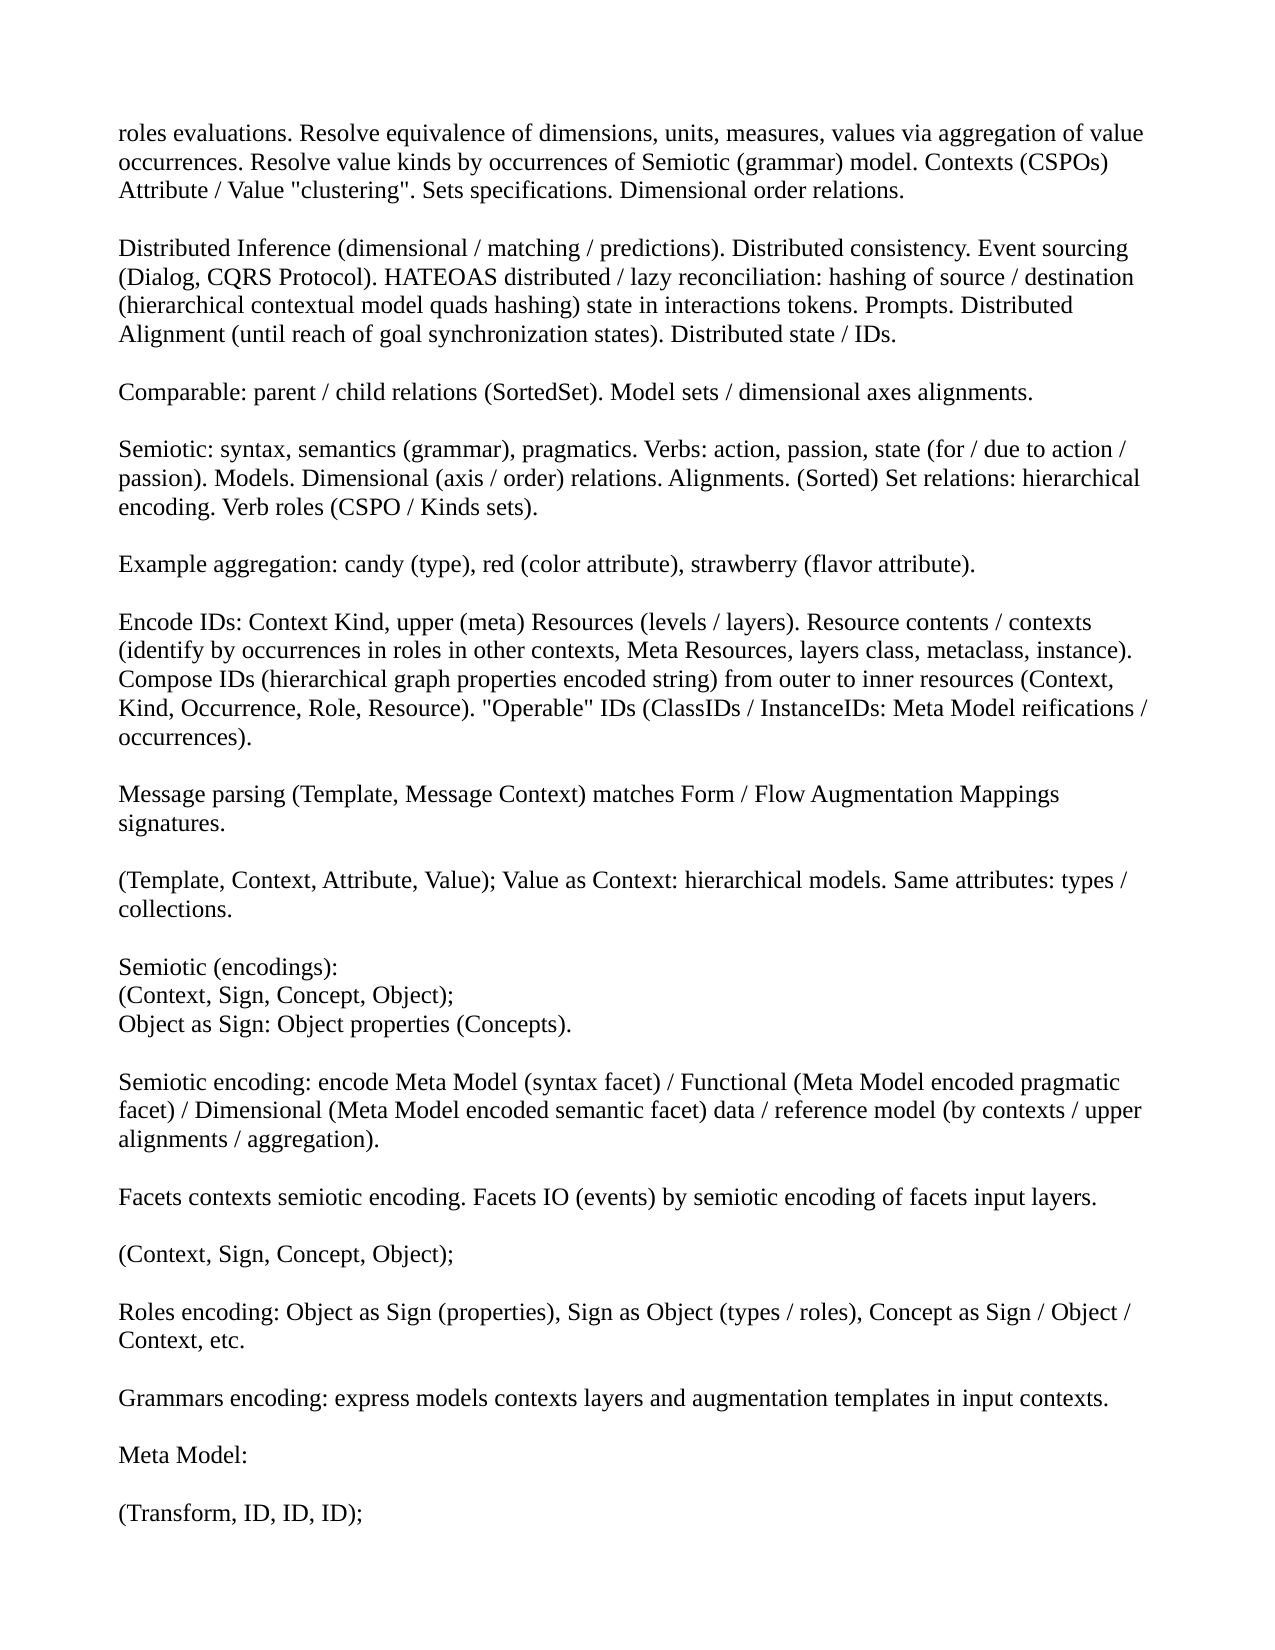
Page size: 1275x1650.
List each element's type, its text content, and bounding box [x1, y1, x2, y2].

text Semiotic encoding: encode Meta Model (syntax facet) / Functional (Meta Model encoded pragmatic facet) / Dimensional (Meta Model encoded semantic facet) data / reference model (by contexts / upper alignments / aggregation). [118, 1067, 1157, 1153]
text Message parsing (Template, Message Context) matches Form / Flow Augmentation Mappings signatures. [118, 779, 1157, 837]
text Encode IDs: Context Kind, upper (meta) Resources (levels / layers). Resource contents / contexts (identify by occurrences in roles in other contexts, Meta Resources, layers class, metaclass, instance). Compose IDs (hierarchical graph properties encoded string) from outer to inner resources (Context, Kind, Occurrence, Role, Resource). "Operable" IDs (ClassIDs / InstanceIDs: Meta Model reifications / occurrences). [118, 607, 1157, 751]
text (Template, Context, Attribute, Value); Value as Context: hierarchical models. Same attributes: types / collections. [118, 866, 1157, 923]
text (Transform, ID, ID, ID); [118, 1498, 1157, 1527]
text Semiotic: syntax, semantics (grammar), pragmatics. Verbs: action, passion, state (for / due to action / passion). Models. Dimensional (axis / order) relations. Alignments. (Sorted) Set relations: hierarchical encoding. Verb roles (CSPO / Kinds sets). [118, 434, 1157, 521]
text Distributed Inference (dimensional / matching / predictions). Distributed consistency. Event sourcing (Dialog, CQRS Protocol). HATEOAS distributed / lazy reconciliation: hashing of source / destination (hierarchical contextual model quads hashing) state in interactions tokens. Prompts. Distributed Alignment (until reach of goal synchronization states). Distributed state / IDs. [118, 233, 1157, 348]
text Meta Model: [118, 1441, 1157, 1469]
text roles evaluations. Resolve equivalence of dimensions, units, measures, values via aggregation of value occurrences. Resolve value kinds by occurrences of Semiotic (grammar) model. Contexts (CSPOs) Attribute / Value "clustering". Sets specifications. Dimensional order relations. [118, 118, 1157, 204]
text Facets contexts semiotic encoding. Facets IO (events) by semiotic encoding of facets input layers. [118, 1182, 1157, 1211]
text Comparable: parent / child relations (SortedSet). Model sets / dimensional axes alignments. [118, 377, 1157, 406]
text Grammars encoding: express models contexts layers and augmentation templates in input contexts. [118, 1383, 1157, 1412]
text Roles encoding: Object as Sign (properties), Sign as Object (types / roles), Concept as Sign / Object / Context, etc. [118, 1297, 1157, 1354]
text Example aggregation: candy (type), red (color attribute), strawberry (flavor attribute). [118, 549, 1157, 578]
text Object as Sign: Object properties (Concepts). [118, 1009, 1157, 1038]
text (Context, Sign, Concept, Object); [118, 981, 1157, 1009]
text (Context, Sign, Concept, Object); [118, 1239, 1157, 1268]
text Semiotic (encodings): [118, 952, 1157, 981]
